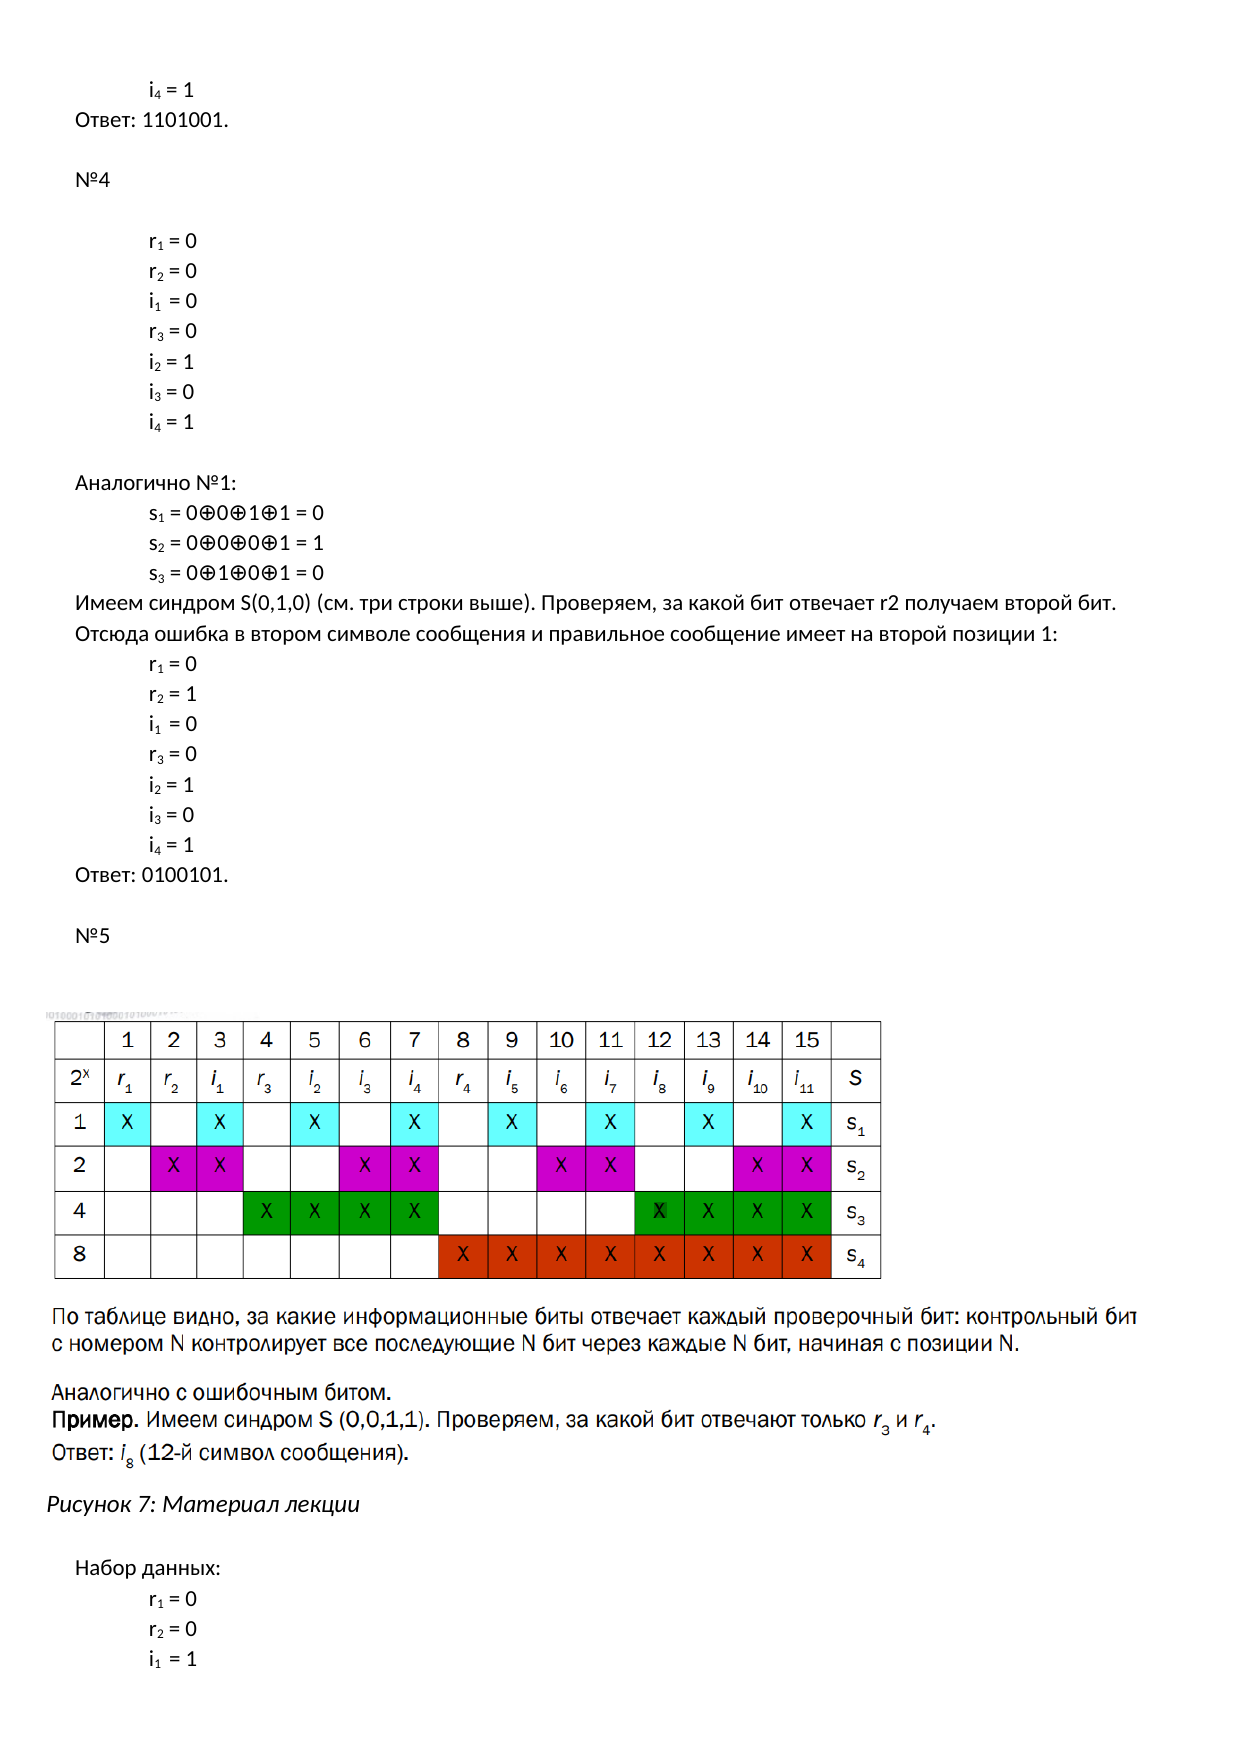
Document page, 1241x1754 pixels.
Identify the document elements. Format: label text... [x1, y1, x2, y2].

list №5 [75, 921, 1165, 949]
list r1 = 0 [149, 649, 1165, 677]
list r3 = 0 [149, 317, 1165, 345]
list s1 = 0⊕0⊕1⊕1 = 0 [149, 498, 1165, 526]
text [46, 994, 1136, 1012]
list s2 = 0⊕0⊕0⊕1 = 1 [149, 528, 1165, 556]
list i3 = 0 [149, 377, 1165, 405]
list №4 [75, 166, 1165, 194]
list r1 = 0 [149, 1584, 1165, 1612]
list Набор данных: [75, 1553, 1165, 1581]
text Рисунок 7: Материал лекции [46, 1474, 1136, 1519]
list s3 = 0⊕1⊕0⊕1 = 0 [149, 558, 1165, 586]
list r2 = 0 [149, 1614, 1165, 1642]
list i1 = 1 [149, 1644, 1165, 1672]
picture [46, 1012, 1137, 1474]
list i4 = 1 [149, 75, 1165, 103]
list Имеем синдром S(0,1,0) (см. три строки выше). Проверяем, за какой бит отвечает r2 получаем второй бит. Отсюда ошибка в втором символе сообщения и правильное сообщение имеет на второй позиции 1: [75, 588, 1165, 647]
list Ответ: 0100101. [75, 860, 1165, 888]
list i4 = 1 [149, 407, 1165, 435]
list Ответ: 1101001. [75, 105, 1165, 133]
list i3 = 0 [149, 800, 1165, 828]
list r3 = 0 [149, 739, 1165, 768]
list Аналогично №1: [75, 468, 1165, 496]
list i1 = 0 [149, 709, 1165, 737]
list r2 = 1 [149, 679, 1165, 707]
list i2 = 1 [149, 770, 1165, 798]
list i2 = 1 [149, 347, 1165, 375]
list i4 = 1 [149, 830, 1165, 858]
list i1 = 0 [149, 286, 1165, 314]
list r1 = 0 [149, 226, 1165, 254]
list r2 = 0 [149, 256, 1165, 284]
